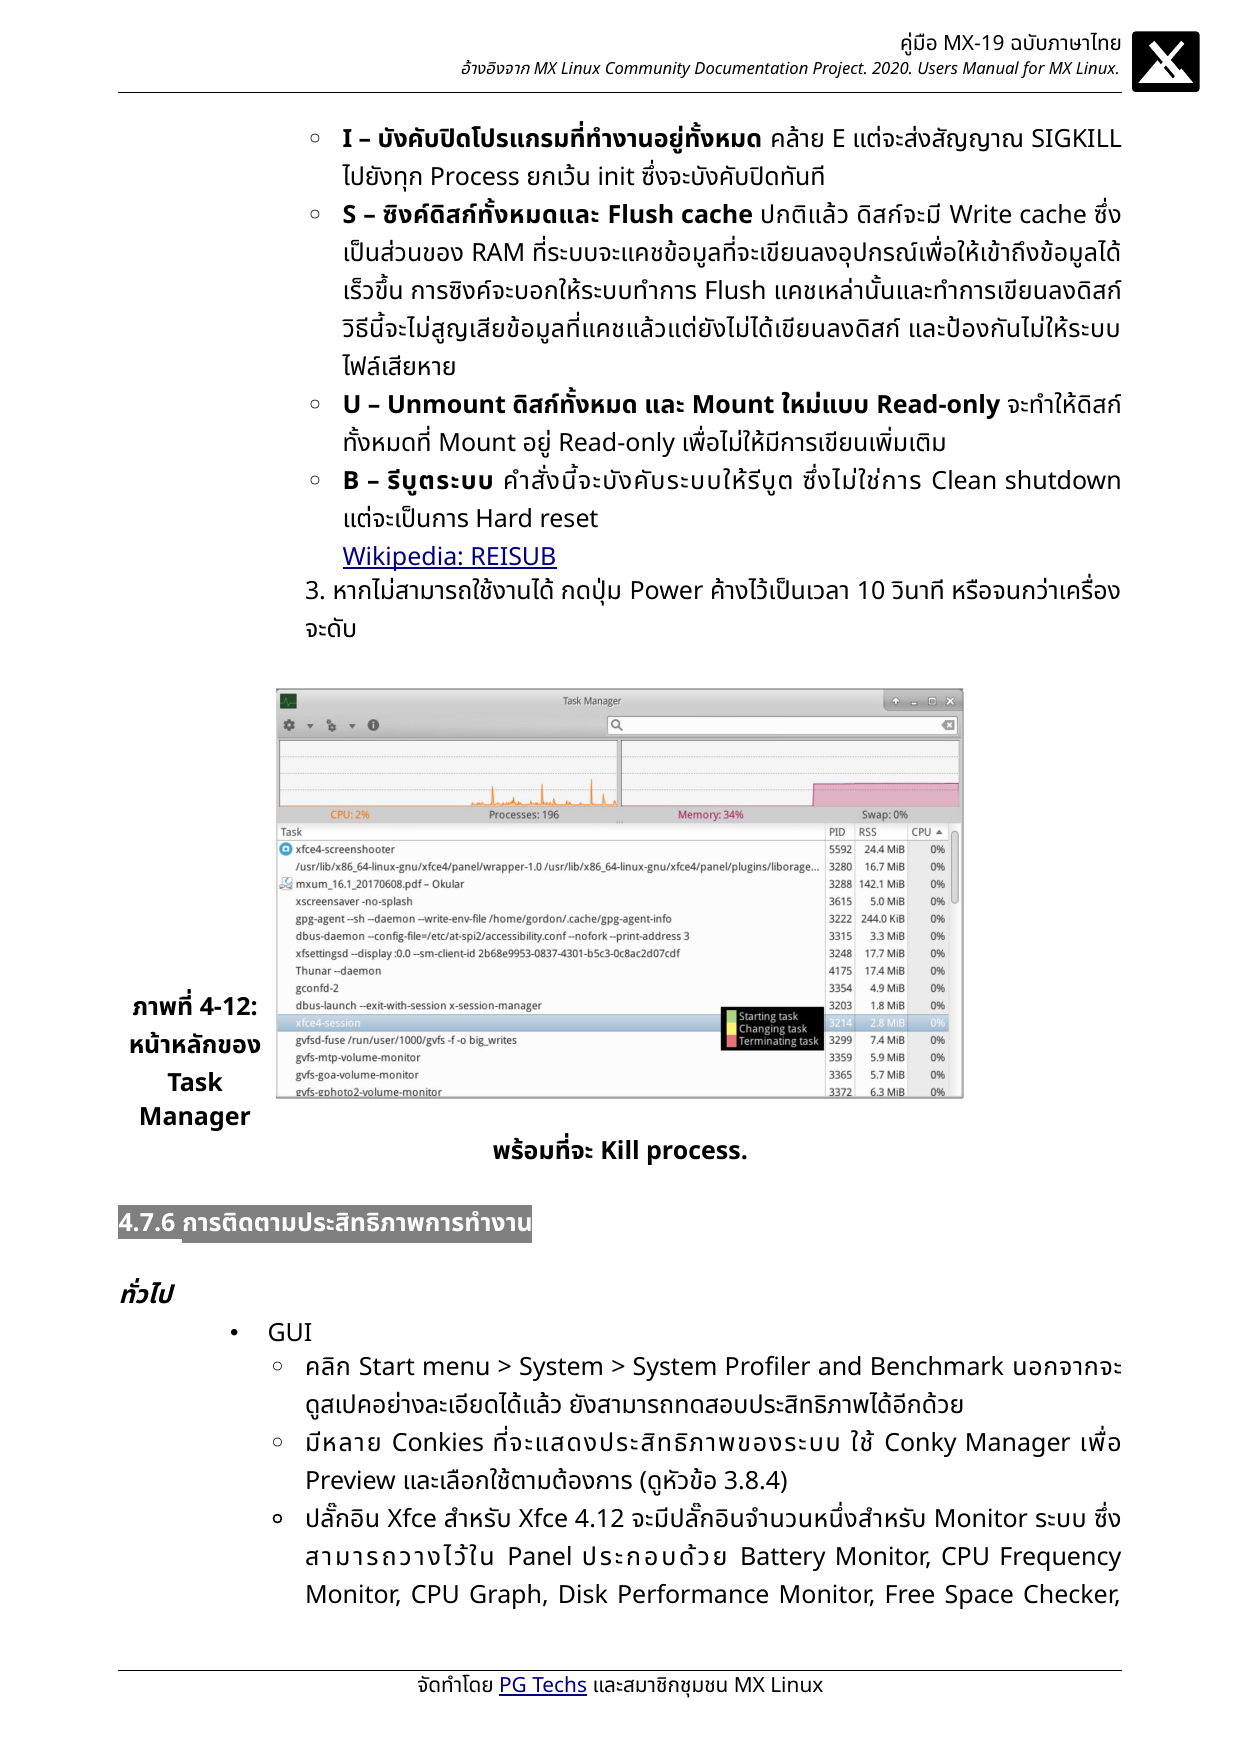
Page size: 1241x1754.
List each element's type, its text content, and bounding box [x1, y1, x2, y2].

text ภาพที่ 4-12: หน้าหลักของ Task Manager พร้อมที่จะ Kill process. [118, 989, 1122, 1171]
list มีหลาย Conkies ที่จะแสดงประสิทธิภาพของระบบ ใช้ Conky Manager เพื่อ Preview และเลือกใช้ตามต้องการ (ดูหัวข้อ 3.8.4) [267, 1425, 1122, 1501]
list Wikipedia: REISUB [305, 538, 1122, 572]
list 3. หากไม่สามารถใช้งานได้ กดปุ่ม Power ค้างไว้เป็นเวลา 10 วินาที หรือจนกว่าเครื่องจะดับ [267, 572, 1122, 648]
text ทั่วไป [118, 1277, 1122, 1315]
list I – บังคับปิดโปรแกรมที่ทำงานอยู่ทั้งหมด คล้าย E แต่จะส่งสัญญาณ SIGKILL ไปยังทุก Process ยกเว้น init ซึ่งจะบังคับปิดทันที [305, 121, 1122, 197]
list ปลั๊กอิน Xfce สำหรับ Xfce 4.12 จะมีปลั๊กอินจำนวนหนึ่งสำหรับ Monitor ระบบ ซึ่งสามารถวางไว้ใน Panel ประกอบด้วย Battery Monitor, CPU Frequency Monitor, CPU Graph, Disk Performance Monitor, Free Space Checker, [267, 1501, 1122, 1611]
list คลิก Start menu > System > System Profiler and Benchmark นอกจากจะดูสเปคอย่างละเอียดได้แล้ว ยังสามารถทดสอบประสิทธิภาพได้อีกด้วย [267, 1349, 1122, 1425]
text 4.7.6 การติดตามประสิทธิภาพการทำงาน [118, 1205, 1122, 1243]
list B – รีบูตระบบ คำสั่งนี้จะบังคับระบบให้รีบูต ซึ่งไม่ใช่การ Clean shutdown แต่จะเป็นการ Hard reset [305, 462, 1122, 538]
list GUI [230, 1315, 1122, 1349]
picture [271, 682, 969, 1104]
list U – Unmount ดิสก์ทั้งหมด และ Mount ใหม่แบบ Read-only จะทำให้ดิสก์ทั้งหมดที่ Mount อยู่ Read-only เพื่อไม่ให้มีการเขียนเพิ่มเติม [305, 386, 1122, 462]
list S – ซิงค์ดิสก์ทั้งหมดและ Flush cache ปกติแล้ว ดิสก์จะมี Write cache ซึ่งเป็นส่วนของ RAM ที่ระบบจะแคชข้อมูลที่จะเขียนลงอุปกรณ์เพื่อให้เข้าถึงข้อมูลได้เร็วขึ้น การซิงค์จะบอกให้ระบบทำการ Flush แคชเหล่านั้นและทำการเขียนลงดิสก์ วิธีนี้จะไม่สูญเสียข้อมูลที่แคชแล้วแต่ยังไม่ได้เขียนลงดิสก์ และป้องกันไม่ให้ระบบไฟล์เสียหาย [305, 197, 1122, 386]
